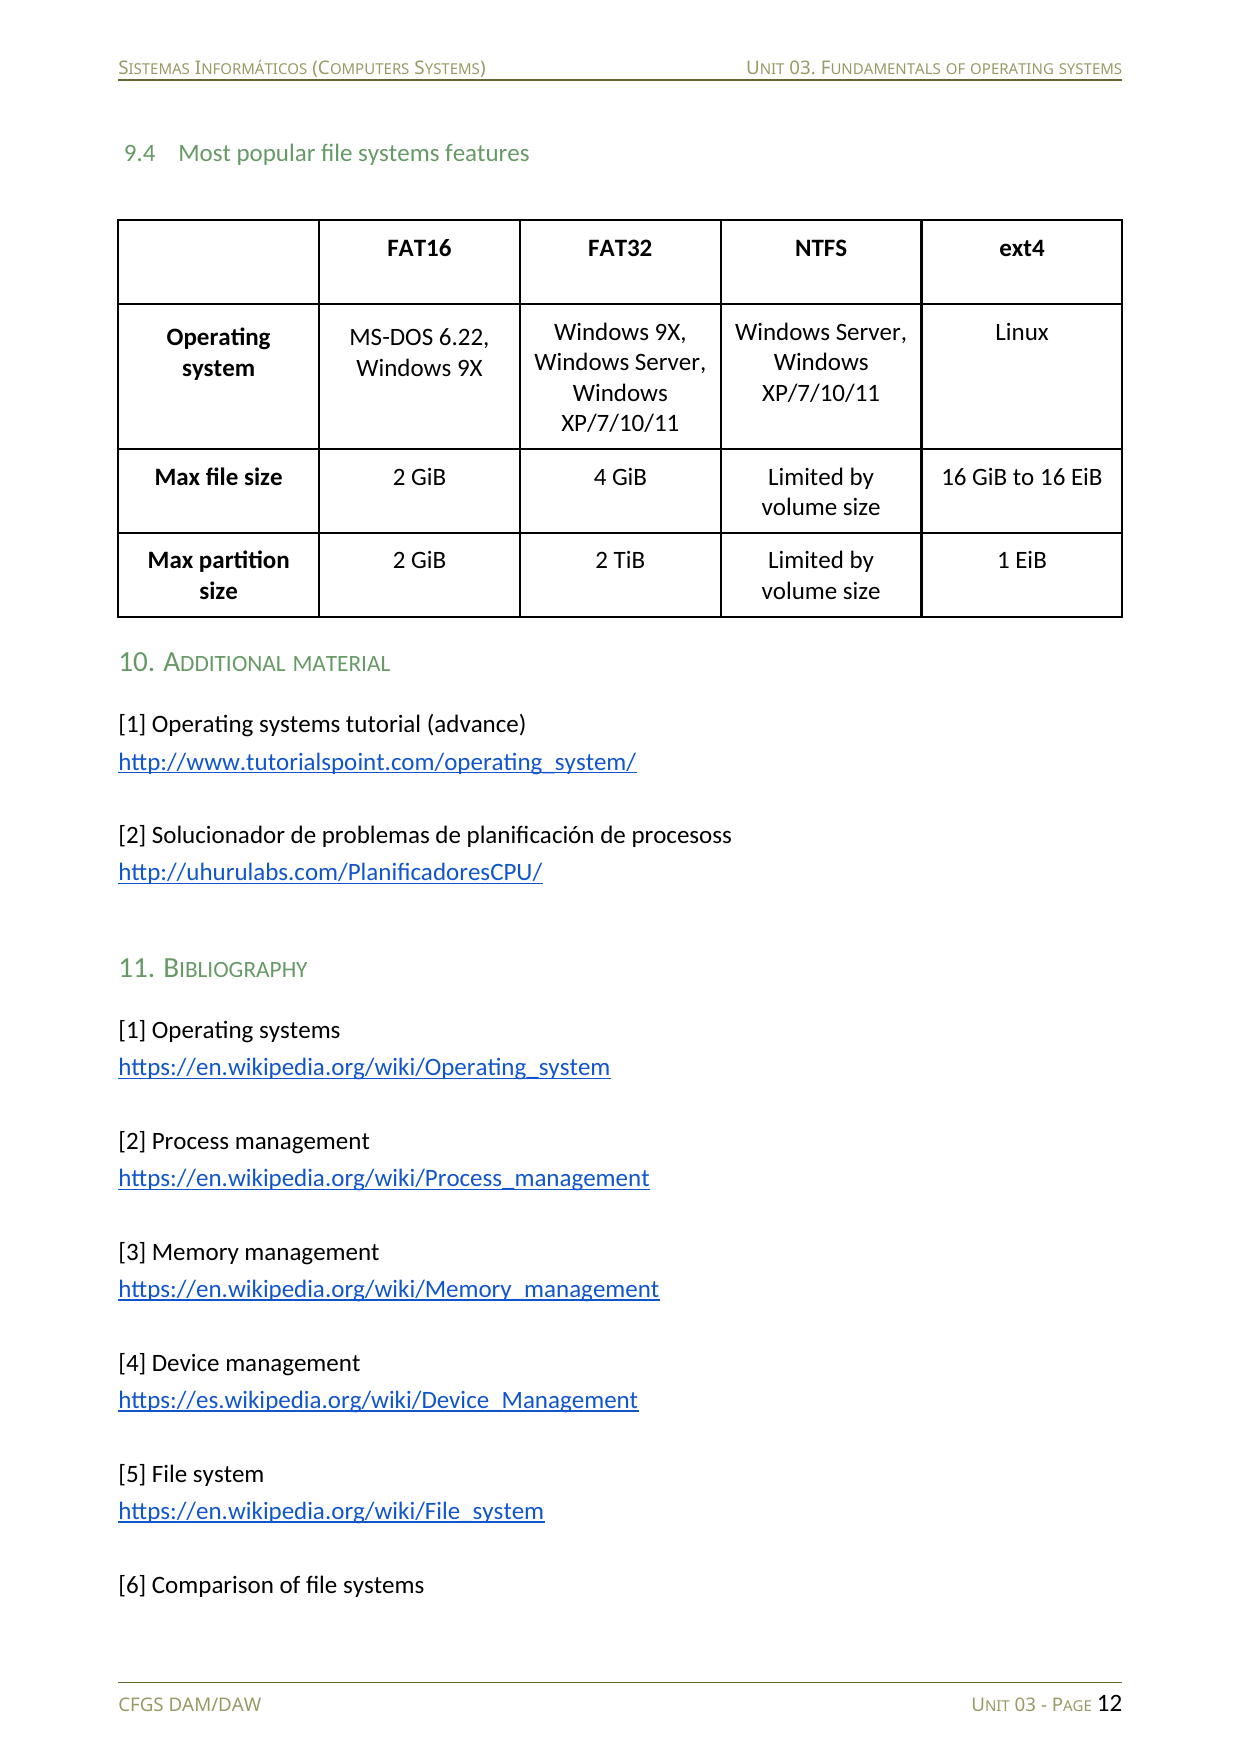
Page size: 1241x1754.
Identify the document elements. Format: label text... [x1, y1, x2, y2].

table_cell Max partition size [119, 534, 318, 616]
subtitle Most popular file systems features [118, 137, 1122, 167]
text [5] File system [118, 1458, 1122, 1489]
table_header [119, 221, 318, 303]
text https://en.wikipedia.org/wiki/Operating_system [118, 1052, 1122, 1082]
text [4] Device management [118, 1347, 1122, 1378]
text [3] Memory management [118, 1236, 1122, 1267]
table_cell Windows 9X, Windows Server, Windows XP/7/10/11 [521, 305, 720, 448]
table_cell Linux [923, 305, 1121, 448]
text https://en.wikipedia.org/wiki/Process_management [118, 1162, 1122, 1193]
table_cell 1 EiB [923, 534, 1121, 616]
text [2] Solucionador de problemas de planificación de procesoss [118, 819, 1122, 850]
table_header FAT32 [521, 221, 720, 303]
table_cell 2 GiB [320, 450, 519, 532]
subtitle Additional material [118, 643, 1122, 678]
table_cell Limited by volume size [722, 534, 920, 616]
table_cell Operating system [119, 305, 318, 448]
text http://www.tutorialspoint.com/operating_system/ [118, 746, 1122, 776]
table_cell 4 GiB [521, 450, 720, 532]
text [2] Process management [118, 1126, 1122, 1156]
text https://en.wikipedia.org/wiki/Memory_management [118, 1273, 1122, 1304]
table_cell Max file size [119, 450, 318, 532]
table_cell 2 TiB [521, 534, 720, 616]
text https://es.wikipedia.org/wiki/Device_Management [118, 1384, 1122, 1415]
table_header ext4 [923, 221, 1121, 303]
table_header FAT16 [320, 221, 519, 303]
table_cell Limited by volume size [722, 450, 920, 532]
text [1] Operating systems tutorial (advance) [118, 709, 1122, 739]
subtitle Bibliography [118, 949, 1122, 984]
text https://en.wikipedia.org/wiki/File_system [118, 1495, 1122, 1526]
table_cell MS-DOS 6.22, Windows 9X [320, 305, 519, 448]
text [1] Operating systems [118, 1014, 1122, 1045]
text [6] Comparison of file systems [118, 1569, 1122, 1600]
table_header NTFS [722, 221, 920, 303]
table_cell Windows Server, Windows XP/7/10/11 [722, 305, 920, 448]
table_cell 2 GiB [320, 534, 519, 616]
text http://uhurulabs.com/PlanificadoresCPU/ [118, 857, 1122, 887]
table_cell 16 GiB to 16 EiB [923, 450, 1121, 532]
